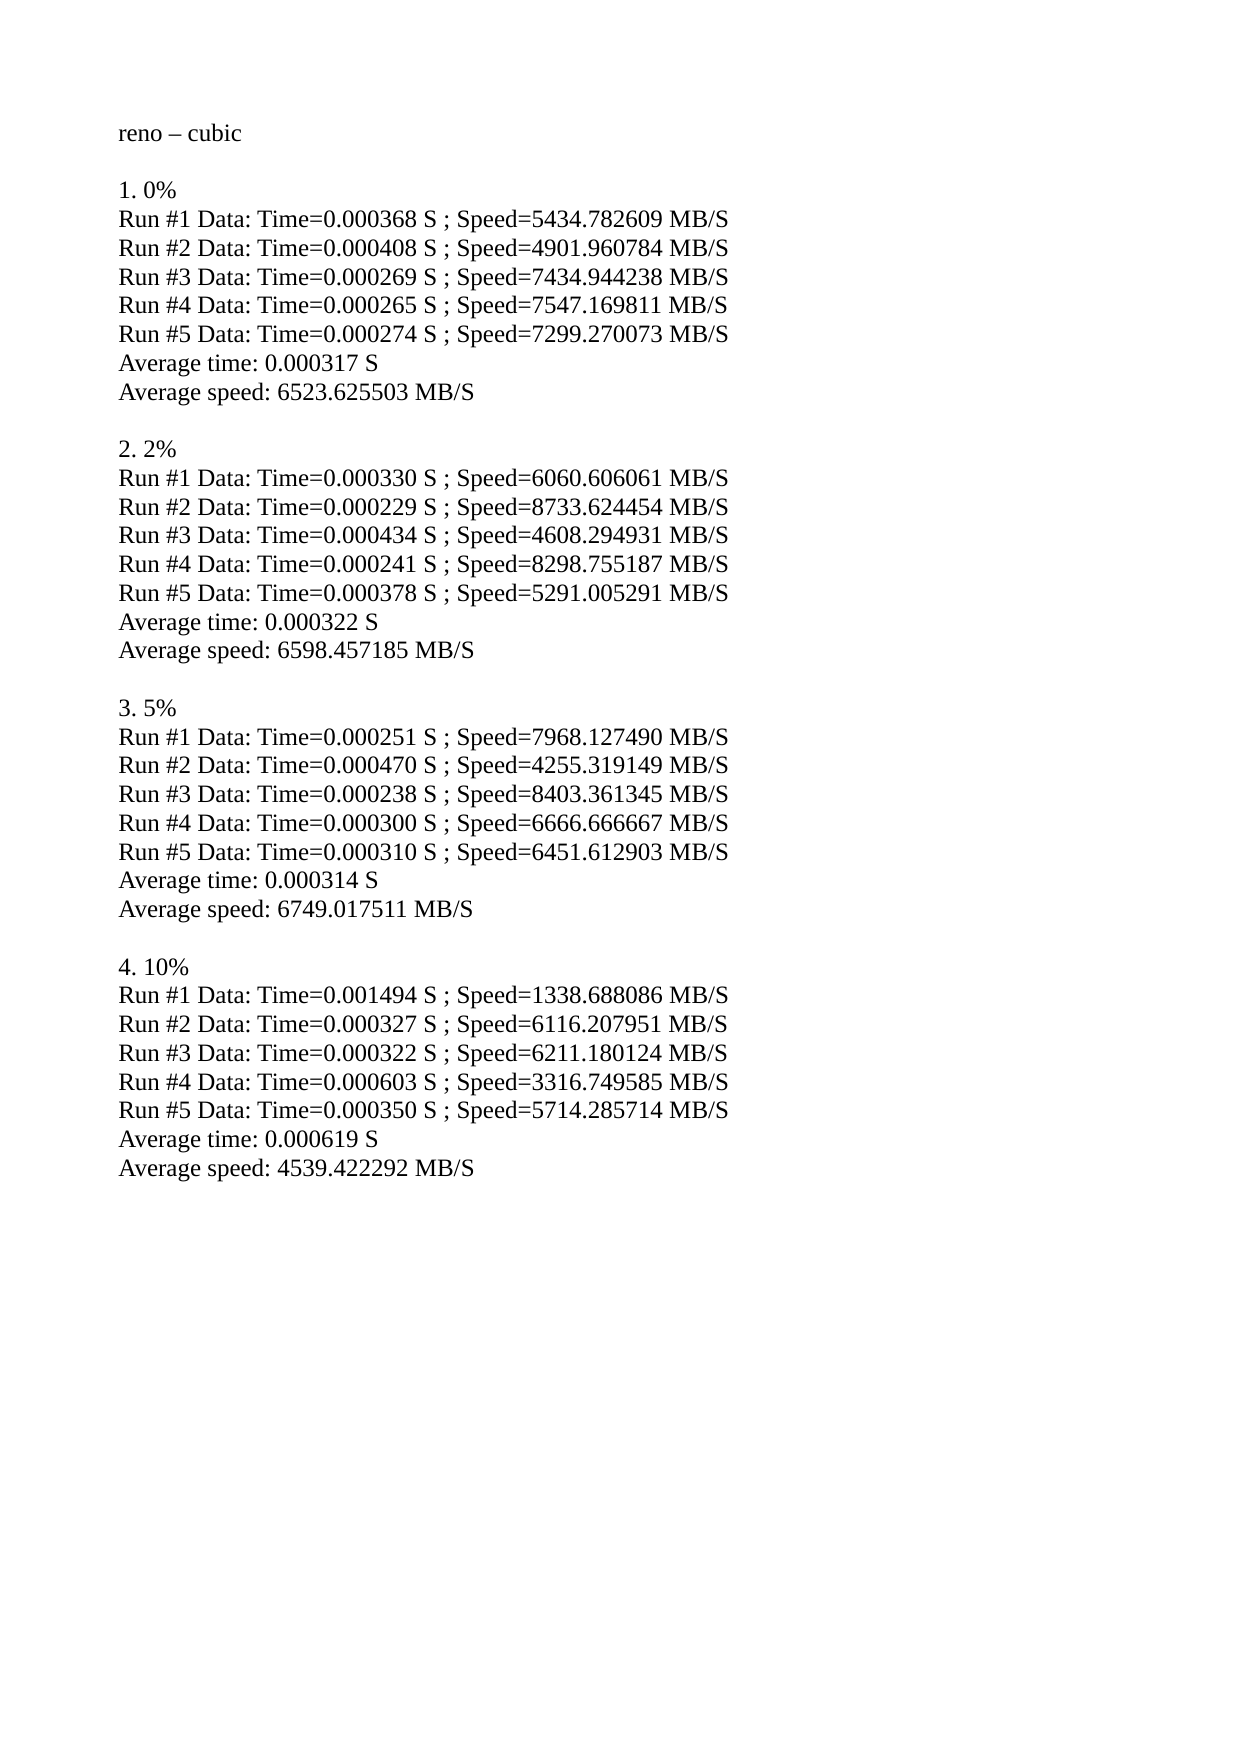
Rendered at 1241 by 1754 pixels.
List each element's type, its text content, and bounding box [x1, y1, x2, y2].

text Average speed: 4539.422292 MB/S [118, 1153, 1122, 1182]
text reno – cubic [118, 118, 1122, 147]
text Run #2 Data: Time=0.000470 S ; Speed=4255.319149 MB/S [118, 751, 1122, 779]
text 1. 0% [118, 176, 1122, 204]
text Run #4 Data: Time=0.000300 S ; Speed=6666.666667 MB/S [118, 808, 1122, 837]
text Run #1 Data: Time=0.001494 S ; Speed=1338.688086 MB/S [118, 981, 1122, 1009]
text Run #5 Data: Time=0.000378 S ; Speed=5291.005291 MB/S [118, 578, 1122, 607]
text 2. 2% [118, 434, 1122, 463]
text Run #2 Data: Time=0.000327 S ; Speed=6116.207951 MB/S [118, 1009, 1122, 1038]
text Run #1 Data: Time=0.000368 S ; Speed=5434.782609 MB/S [118, 204, 1122, 233]
text Average speed: 6523.625503 MB/S [118, 377, 1122, 406]
text Average speed: 6598.457185 MB/S [118, 636, 1122, 664]
text Run #3 Data: Time=0.000269 S ; Speed=7434.944238 MB/S [118, 262, 1122, 291]
text Run #1 Data: Time=0.000330 S ; Speed=6060.606061 MB/S [118, 463, 1122, 492]
text Run #4 Data: Time=0.000603 S ; Speed=3316.749585 MB/S [118, 1067, 1122, 1096]
text Run #3 Data: Time=0.000322 S ; Speed=6211.180124 MB/S [118, 1038, 1122, 1067]
text Run #3 Data: Time=0.000434 S ; Speed=4608.294931 MB/S [118, 521, 1122, 549]
text Run #3 Data: Time=0.000238 S ; Speed=8403.361345 MB/S [118, 779, 1122, 808]
text Run #5 Data: Time=0.000274 S ; Speed=7299.270073 MB/S [118, 319, 1122, 348]
text Average time: 0.000322 S [118, 607, 1122, 636]
text Average time: 0.000619 S [118, 1124, 1122, 1153]
text 4. 10% [118, 952, 1122, 981]
text Average time: 0.000314 S [118, 866, 1122, 894]
text Average speed: 6749.017511 MB/S [118, 894, 1122, 923]
text Run #4 Data: Time=0.000265 S ; Speed=7547.169811 MB/S [118, 291, 1122, 319]
text Run #5 Data: Time=0.000350 S ; Speed=5714.285714 MB/S [118, 1096, 1122, 1124]
text Average time: 0.000317 S [118, 348, 1122, 377]
text Run #5 Data: Time=0.000310 S ; Speed=6451.612903 MB/S [118, 837, 1122, 866]
text 3. 5% [118, 693, 1122, 722]
text Run #2 Data: Time=0.000229 S ; Speed=8733.624454 MB/S [118, 492, 1122, 521]
text Run #4 Data: Time=0.000241 S ; Speed=8298.755187 MB/S [118, 549, 1122, 578]
text Run #2 Data: Time=0.000408 S ; Speed=4901.960784 MB/S [118, 233, 1122, 262]
text Run #1 Data: Time=0.000251 S ; Speed=7968.127490 MB/S [118, 722, 1122, 751]
